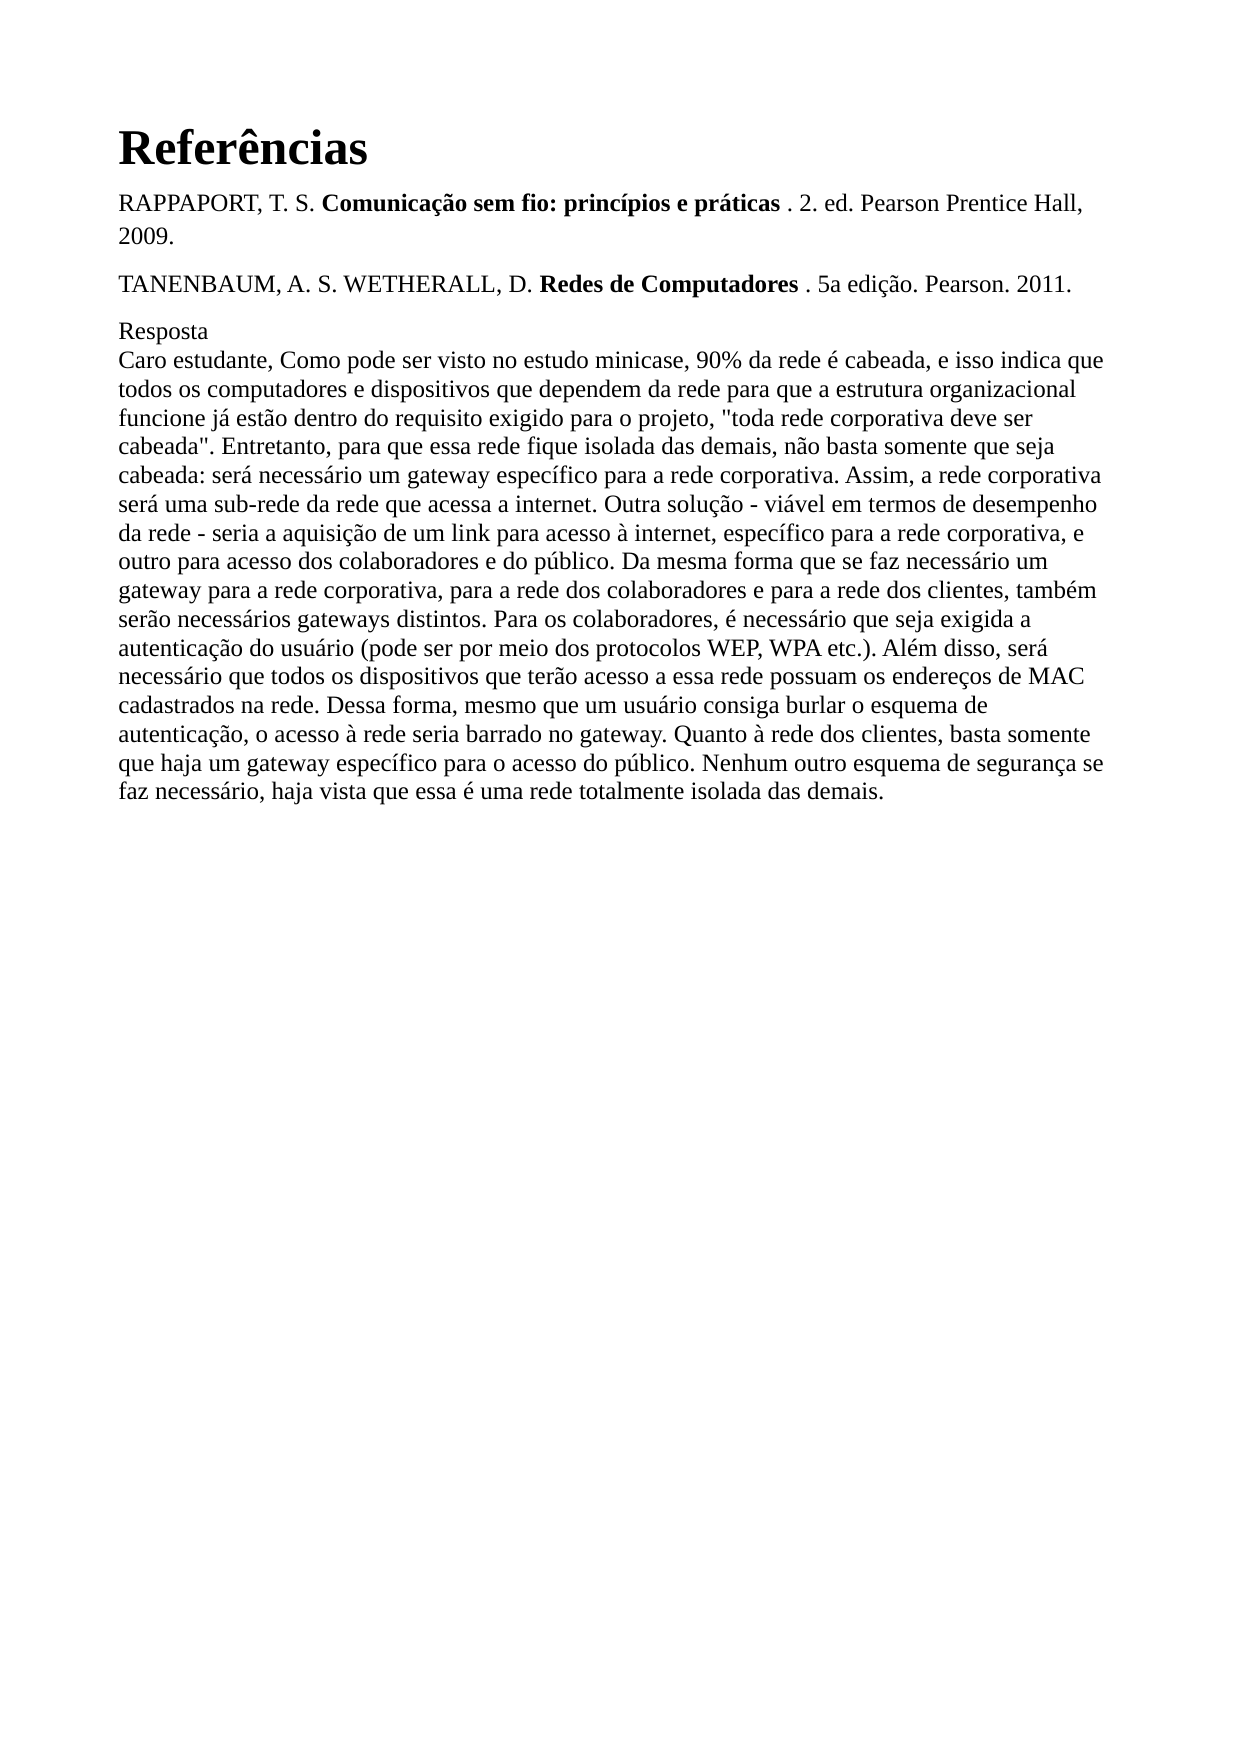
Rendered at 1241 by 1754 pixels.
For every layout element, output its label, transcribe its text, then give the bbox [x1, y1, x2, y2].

text Caro estudante, Como pode ser visto no estudo minicase, 90% da rede é cabeada, e isso indica que todos os computadores e dispositivos que dependem da rede para que a estrutura organizacional funcione já estão dentro do requisito exigido para o projeto, "toda rede corporativa deve ser cabeada". Entretanto, para que essa rede fique isolada das demais, não basta somente que seja cabeada: será necessário um gateway específico para a rede corporativa. Assim, a rede corporativa será uma sub-rede da rede que acessa a internet. Outra solução - viável em termos de desempenho da rede - seria a aquisição de um link para acesso à internet, específico para a rede corporativa, e outro para acesso dos colaboradores e do público. Da mesma forma que se faz necessário um gateway para a rede corporativa, para a rede dos colaboradores e para a rede dos clientes, também serão necessários gateways distintos. Para os colaboradores, é necessário que seja exigida a autenticação do usuário (pode ser por meio dos protocolos WEP, WPA etc.). Além disso, será necessário que todos os dispositivos que terão acesso a essa rede possuam os endereços de MAC cadastrados na rede. Dessa forma, mesmo que um usuário consiga burlar o esquema de autenticação, o acesso à rede seria barrado no gateway. Quanto à rede dos clientes, basta somente que haja um gateway específico para o acesso do público. Nenhum outro esquema de segurança se faz necessário, haja vista que essa é uma rede totalmente isolada das demais. [118, 345, 1122, 805]
text TANENBAUM, A. S. WETHERALL, D. Redes de Computadores . 5a edição. Pearson. 2011. [118, 269, 1122, 297]
text RAPPAPORT, T. S. Comunicação sem fio: princípios e práticas . 2. ed. Pearson Prentice Hall, 2009. [118, 188, 1122, 250]
subtitle Referências [118, 118, 1122, 176]
text Resposta [118, 316, 1122, 345]
